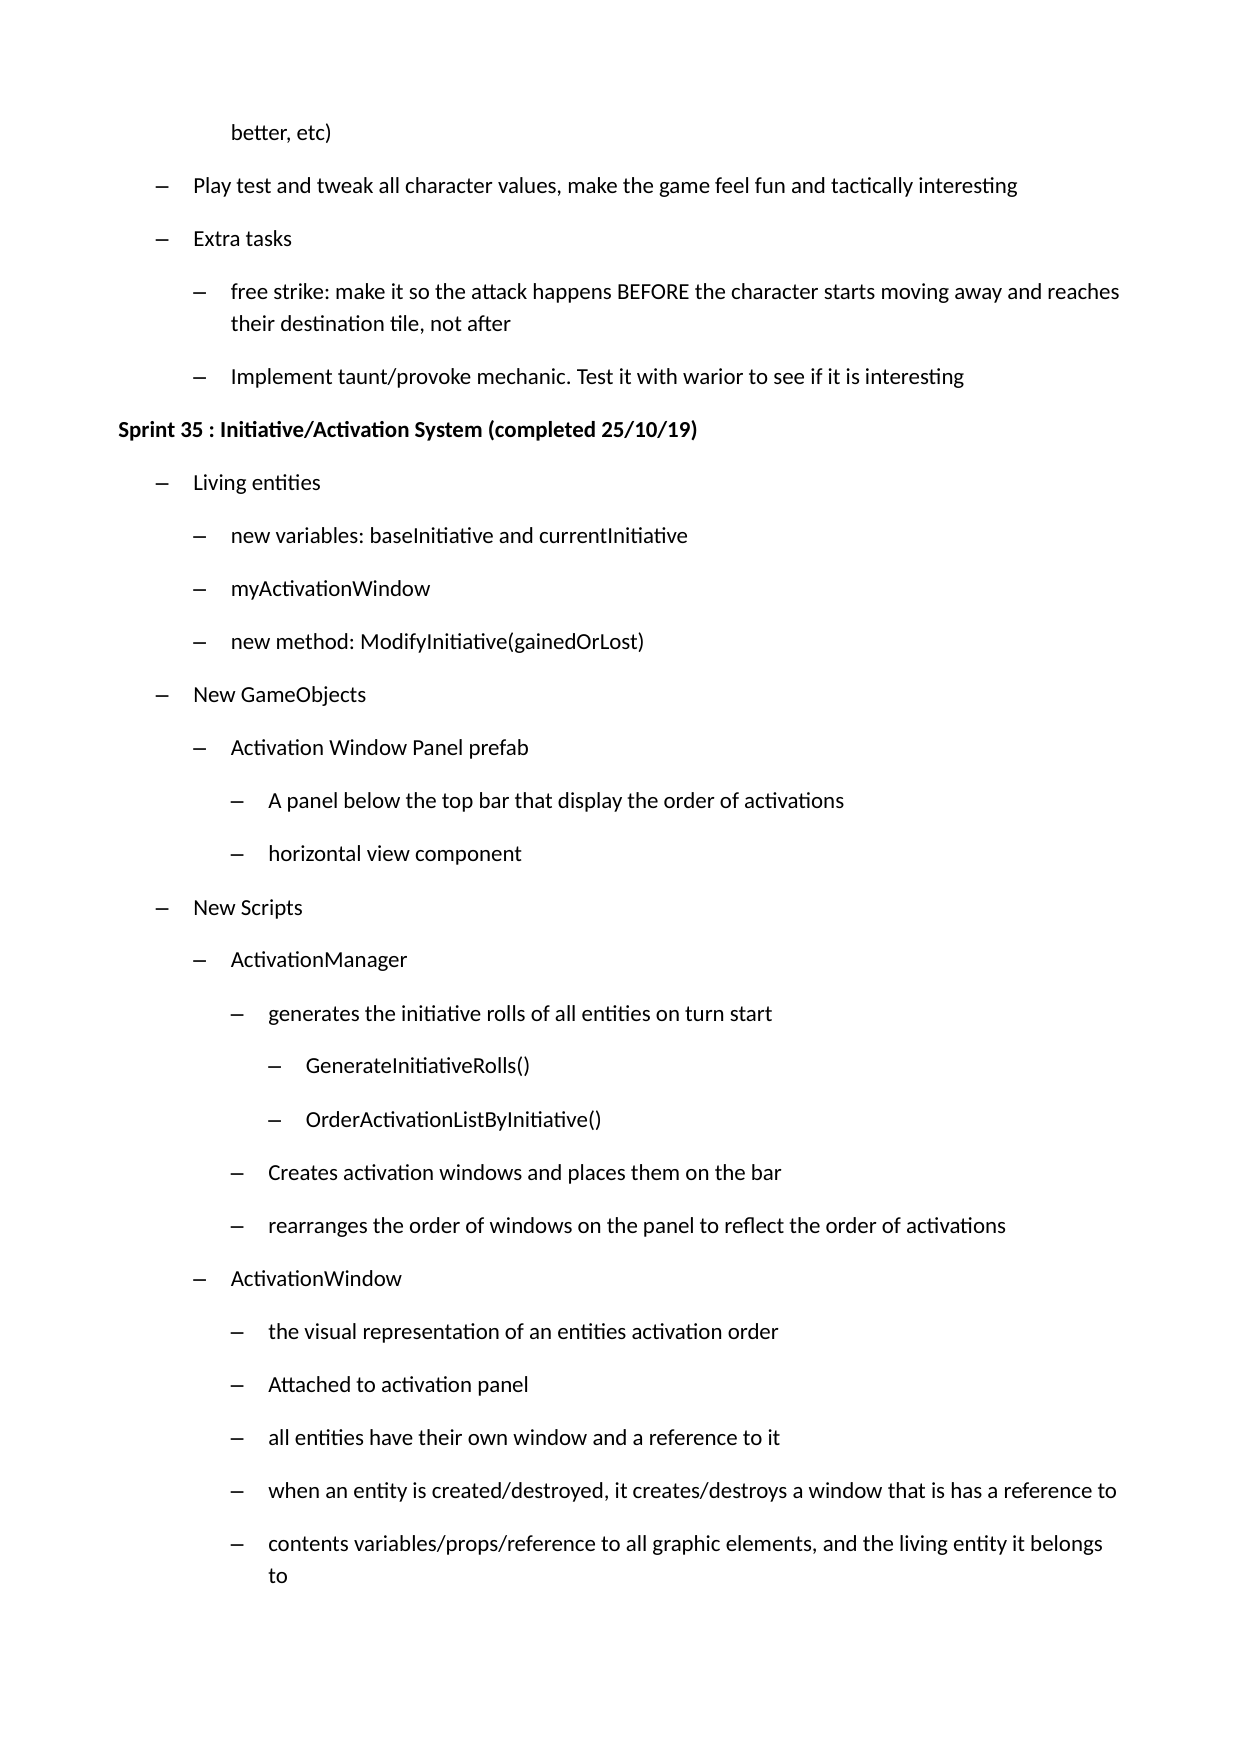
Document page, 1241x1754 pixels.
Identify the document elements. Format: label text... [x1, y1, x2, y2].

list myActivationWindow [193, 574, 1122, 602]
list New GameObjects [156, 681, 1122, 708]
list generates the initiative rolls of all entities on turn start [231, 999, 1122, 1027]
list Activation Window Panel prefab [193, 733, 1122, 762]
list new method: ModifyInitiative(gainedOrLost) [193, 627, 1122, 656]
list New Scripts [156, 893, 1122, 921]
list Attached to activation panel [231, 1370, 1122, 1398]
list ActivationWindow [193, 1264, 1122, 1292]
text Sprint 35 : Initiative/Activation System (completed 25/10/19) [118, 415, 1122, 443]
list Living entities [156, 468, 1122, 496]
list Implement taunt/provoke mechanic. Test it with warior to see if it is interesting [193, 362, 1122, 390]
list new variables: baseInitiative and currentInitiative [193, 521, 1122, 549]
list ActivationManager [193, 946, 1122, 974]
list Extra tasks [156, 224, 1122, 252]
list the visual representation of an entities activation order [231, 1317, 1122, 1345]
list GenerateInitiativeRolls() [268, 1052, 1122, 1080]
list OrderActivationListByInitiative() [268, 1105, 1122, 1133]
list A panel below the top bar that display the order of activations [231, 787, 1122, 814]
list when an entity is created/destroyed, it creates/destroys a window that is has a reference to [231, 1476, 1122, 1504]
list better, etc) [193, 118, 1122, 146]
list contents variables/props/reference to all graphic elements, and the living entity it belongs to [231, 1529, 1122, 1589]
list horizontal view component [231, 839, 1122, 868]
list Creates activation windows and places them on the bar [231, 1158, 1122, 1186]
list free strike: make it so the attack happens BEFORE the character starts moving away and reaches their destination tile, not after [193, 277, 1122, 337]
list rearranges the order of windows on the panel to reflect the order of activations [231, 1211, 1122, 1239]
list Play test and tweak all character values, make the game feel fun and tactically interesting [156, 171, 1122, 199]
list all entities have their own window and a reference to it [231, 1423, 1122, 1451]
